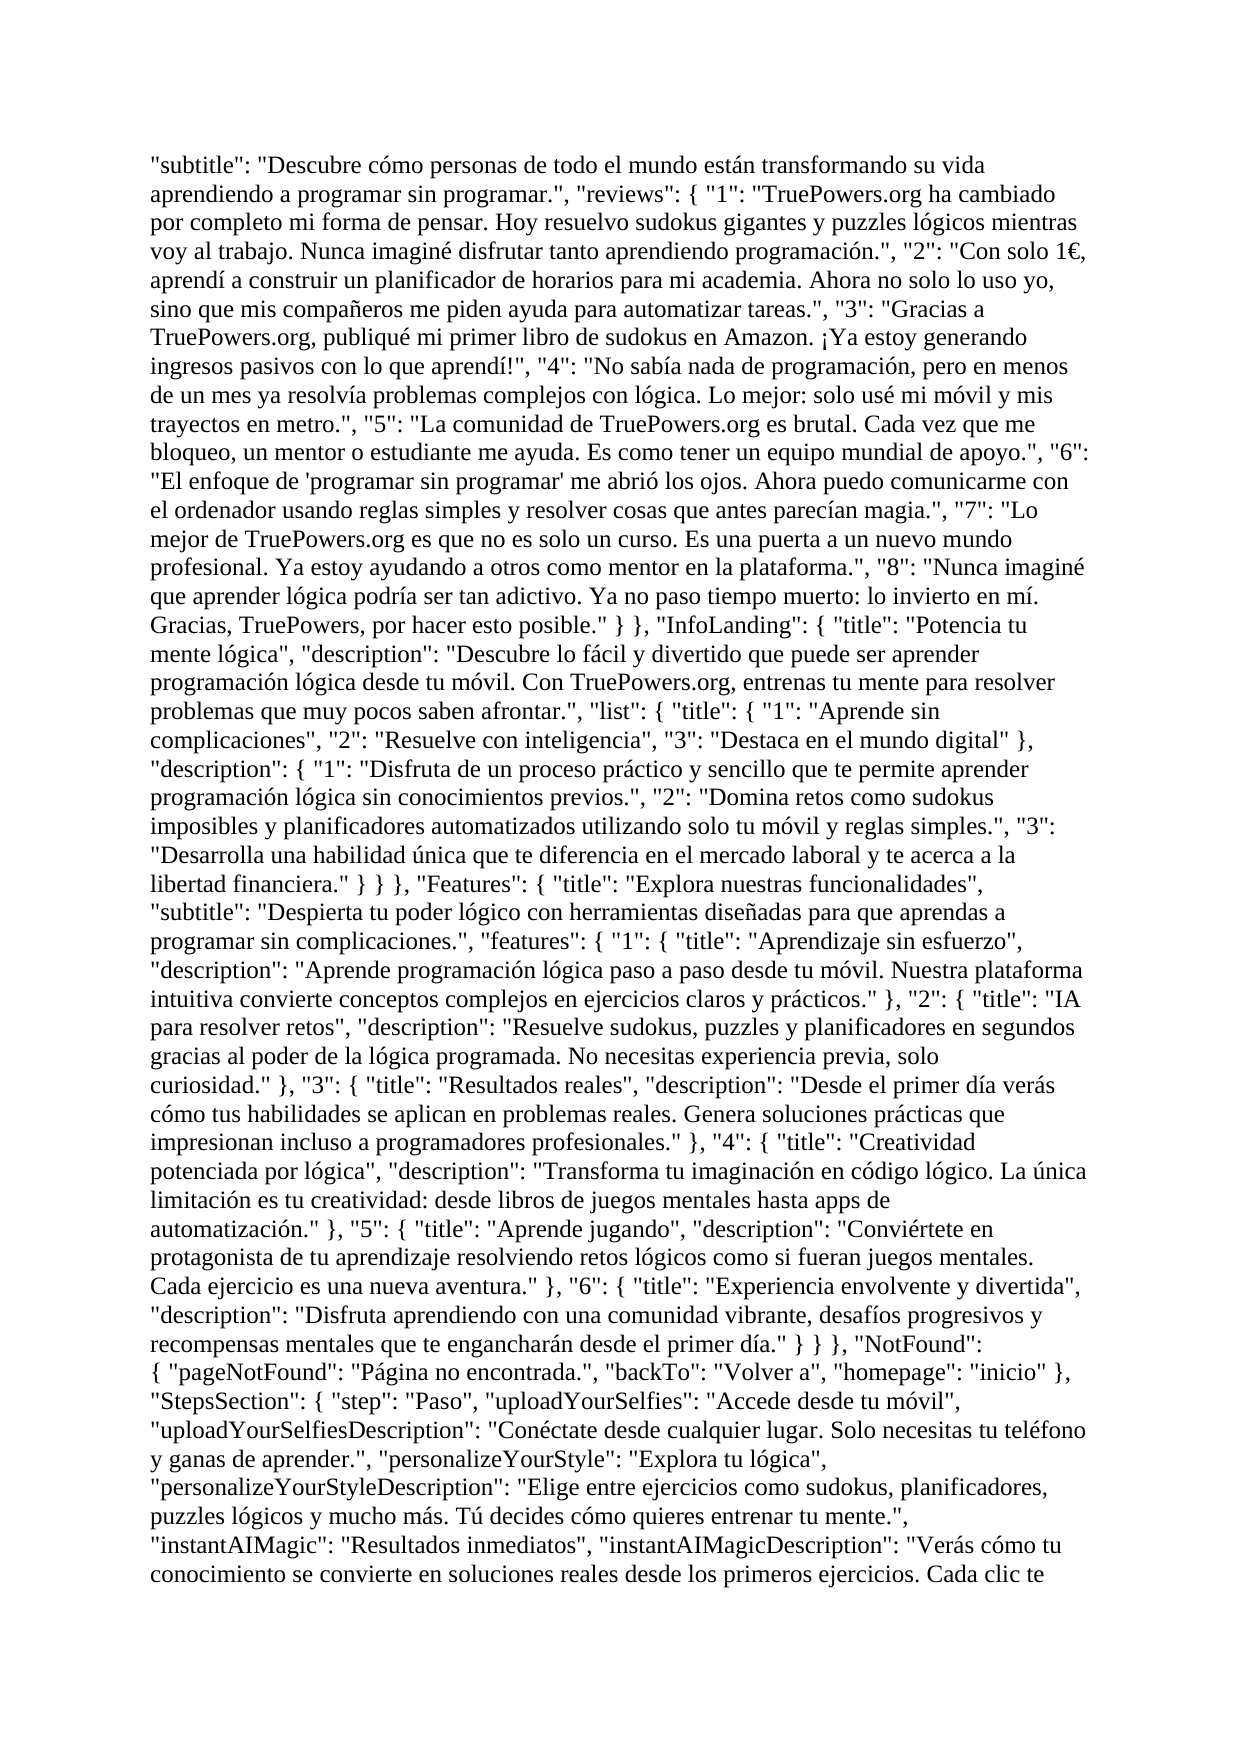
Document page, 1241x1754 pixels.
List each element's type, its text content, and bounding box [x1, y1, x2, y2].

text "subtitle": "Descubre cómo personas de todo el mundo están transformando su vida aprendiendo a programar sin programar.", "reviews": { "1": "TruePowers.org ha cambiado por completo mi forma de pensar. Hoy resuelvo sudokus gigantes y puzzles lógicos mientras voy al trabajo. Nunca imaginé disfrutar tanto aprendiendo programación.", "2": "Con solo 1€, aprendí a construir un planificador de horarios para mi academia. Ahora no solo lo uso yo, sino que mis compañeros me piden ayuda para automatizar tareas.", "3": "Gracias a TruePowers.org, publiqué mi primer libro de sudokus en Amazon. ¡Ya estoy generando ingresos pasivos con lo que aprendí!", "4": "No sabía nada de programación, pero en menos de un mes ya resolvía problemas complejos con lógica. Lo mejor: solo usé mi móvil y mis trayectos en metro.", "5": "La comunidad de TruePowers.org es brutal. Cada vez que me bloqueo, un mentor o estudiante me ayuda. Es como tener un equipo mundial de apoyo.", "6": "El enfoque de 'programar sin programar' me abrió los ojos. Ahora puedo comunicarme con el ordenador usando reglas simples y resolver cosas que antes parecían magia.", "7": "Lo mejor de TruePowers.org es que no es solo un curso. Es una puerta a un nuevo mundo profesional. Ya estoy ayudando a otros como mentor en la plataforma.", "8": "Nunca imaginé que aprender lógica podría ser tan adictivo. Ya no paso tiempo muerto: lo invierto en mí. Gracias, TruePowers, por hacer esto posible." } }, "InfoLanding": { "title": "Potencia tu mente lógica", "description": "Descubre lo fácil y divertido que puede ser aprender programación lógica desde tu móvil. Con TruePowers.org, entrenas tu mente para resolver problemas que muy pocos saben afrontar.", "list": { "title": { "1": "Aprende sin complicaciones", "2": "Resuelve con inteligencia", "3": "Destaca en el mundo digital" }, "description": { "1": "Disfruta de un proceso práctico y sencillo que te permite aprender programación lógica sin conocimientos previos.", "2": "Domina retos como sudokus imposibles y planificadores automatizados utilizando solo tu móvil y reglas simples.", "3": "Desarrolla una habilidad única que te diferencia en el mercado laboral y te acerca a la libertad financiera." } } }, "Features": { "title": "Explora nuestras funcionalidades", "subtitle": "Despierta tu poder lógico con herramientas diseñadas para que aprendas a programar sin complicaciones.", "features": { "1": { "title": "Aprendizaje sin esfuerzo", "description": "Aprende programación lógica paso a paso desde tu móvil. Nuestra plataforma intuitiva convierte conceptos complejos en ejercicios claros y prácticos." }, "2": { "title": "IA para resolver retos", "description": "Resuelve sudokus, puzzles y planificadores en segundos gracias al poder de la lógica programada. No necesitas experiencia previa, solo curiosidad." }, "3": { "title": "Resultados reales", "description": "Desde el primer día verás cómo tus habilidades se aplican en problemas reales. Genera soluciones prácticas que impresionan incluso a programadores profesionales." }, "4": { "title": "Creatividad potenciada por lógica", "description": "Transforma tu imaginación en código lógico. La única limitación es tu creatividad: desde libros de juegos mentales hasta apps de automatización." }, "5": { "title": "Aprende jugando", "description": "Conviértete en protagonista de tu aprendizaje resolviendo retos lógicos como si fueran juegos mentales. Cada ejercicio es una nueva aventura." }, "6": { "title": "Experiencia envolvente y divertida", "description": "Disfruta aprendiendo con una comunidad vibrante, desafíos progresivos y recompensas mentales que te engancharán desde el primer día." } } }, "NotFound": { "pageNotFound": "Página no encontrada.", "backTo": "Volver a", "homepage": "inicio" }, "StepsSection": { "step": "Paso", "uploadYourSelfies": "Accede desde tu móvil", "uploadYourSelfiesDescription": "Conéctate desde cualquier lugar. Solo necesitas tu teléfono y ganas de aprender.", "personalizeYourStyle": "Explora tu lógica", "personalizeYourStyleDescription": "Elige entre ejercicios como sudokus, planificadores, puzzles lógicos y mucho más. Tú decides cómo quieres entrenar tu mente.", "instantAIMagic": "Resultados inmediatos", "instantAIMagicDescription": "Verás cómo tu conocimiento se convierte en soluciones reales desde los primeros ejercicios. Cada clic te [150, 150, 1090, 1587]
